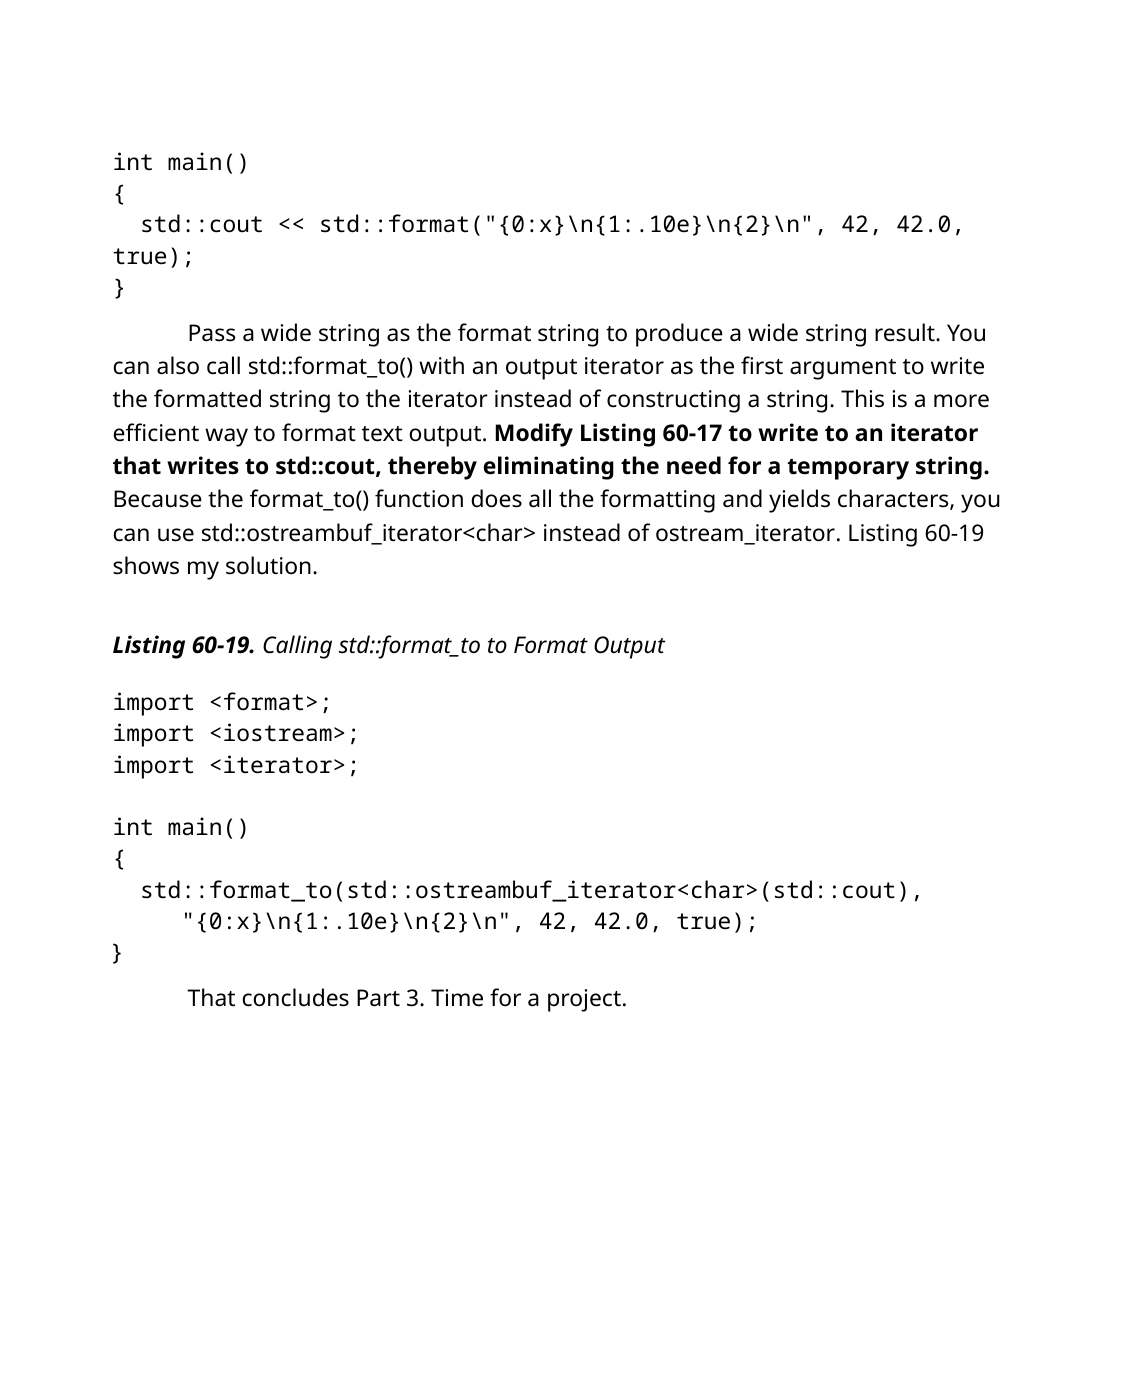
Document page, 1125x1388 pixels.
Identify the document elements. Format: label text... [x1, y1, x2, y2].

text std::format_to(std::ostreambuf_iterator<char>(std::cout), [112, 873, 1012, 905]
text import <format>; [112, 686, 1012, 717]
text } [112, 936, 1012, 967]
text import <iterator>; [112, 748, 1012, 780]
text { [112, 842, 1012, 873]
text { [112, 177, 1012, 208]
text int main() [112, 146, 1012, 177]
text import <iostream>; [112, 717, 1012, 748]
text Pass a wide string as the format string to produce a wide string result. You can also call std::format_to() with an output iterator as the first argument to write the formatted string to the iterator instead of constructing a string. This is a more efficient way to format text output. Modify Listing 60-17 to write to an iterator that writes to std::cout, thereby eliminating the need for a temporary string. Because the format_to() function does all the formatting and yields characters, you can use std::ostreambuf_iterator<char> instead of ostream_iterator. Listing 60-19 shows my solution. [112, 315, 1012, 581]
text Listing 60-19. Calling std::format_to to Format Output [112, 629, 1012, 661]
text int main() [112, 811, 1012, 842]
text std::cout << std::format("{0:x}\n{1:.10e}\n{2}\n", 42, 42.0, true); [112, 208, 1012, 271]
text That concludes Part 3. Time for a project. [112, 980, 1012, 1013]
text "{0:x}\n{1:.10e}\n{2}\n", 42, 42.0, true); [112, 905, 1012, 936]
text } [112, 271, 1012, 302]
